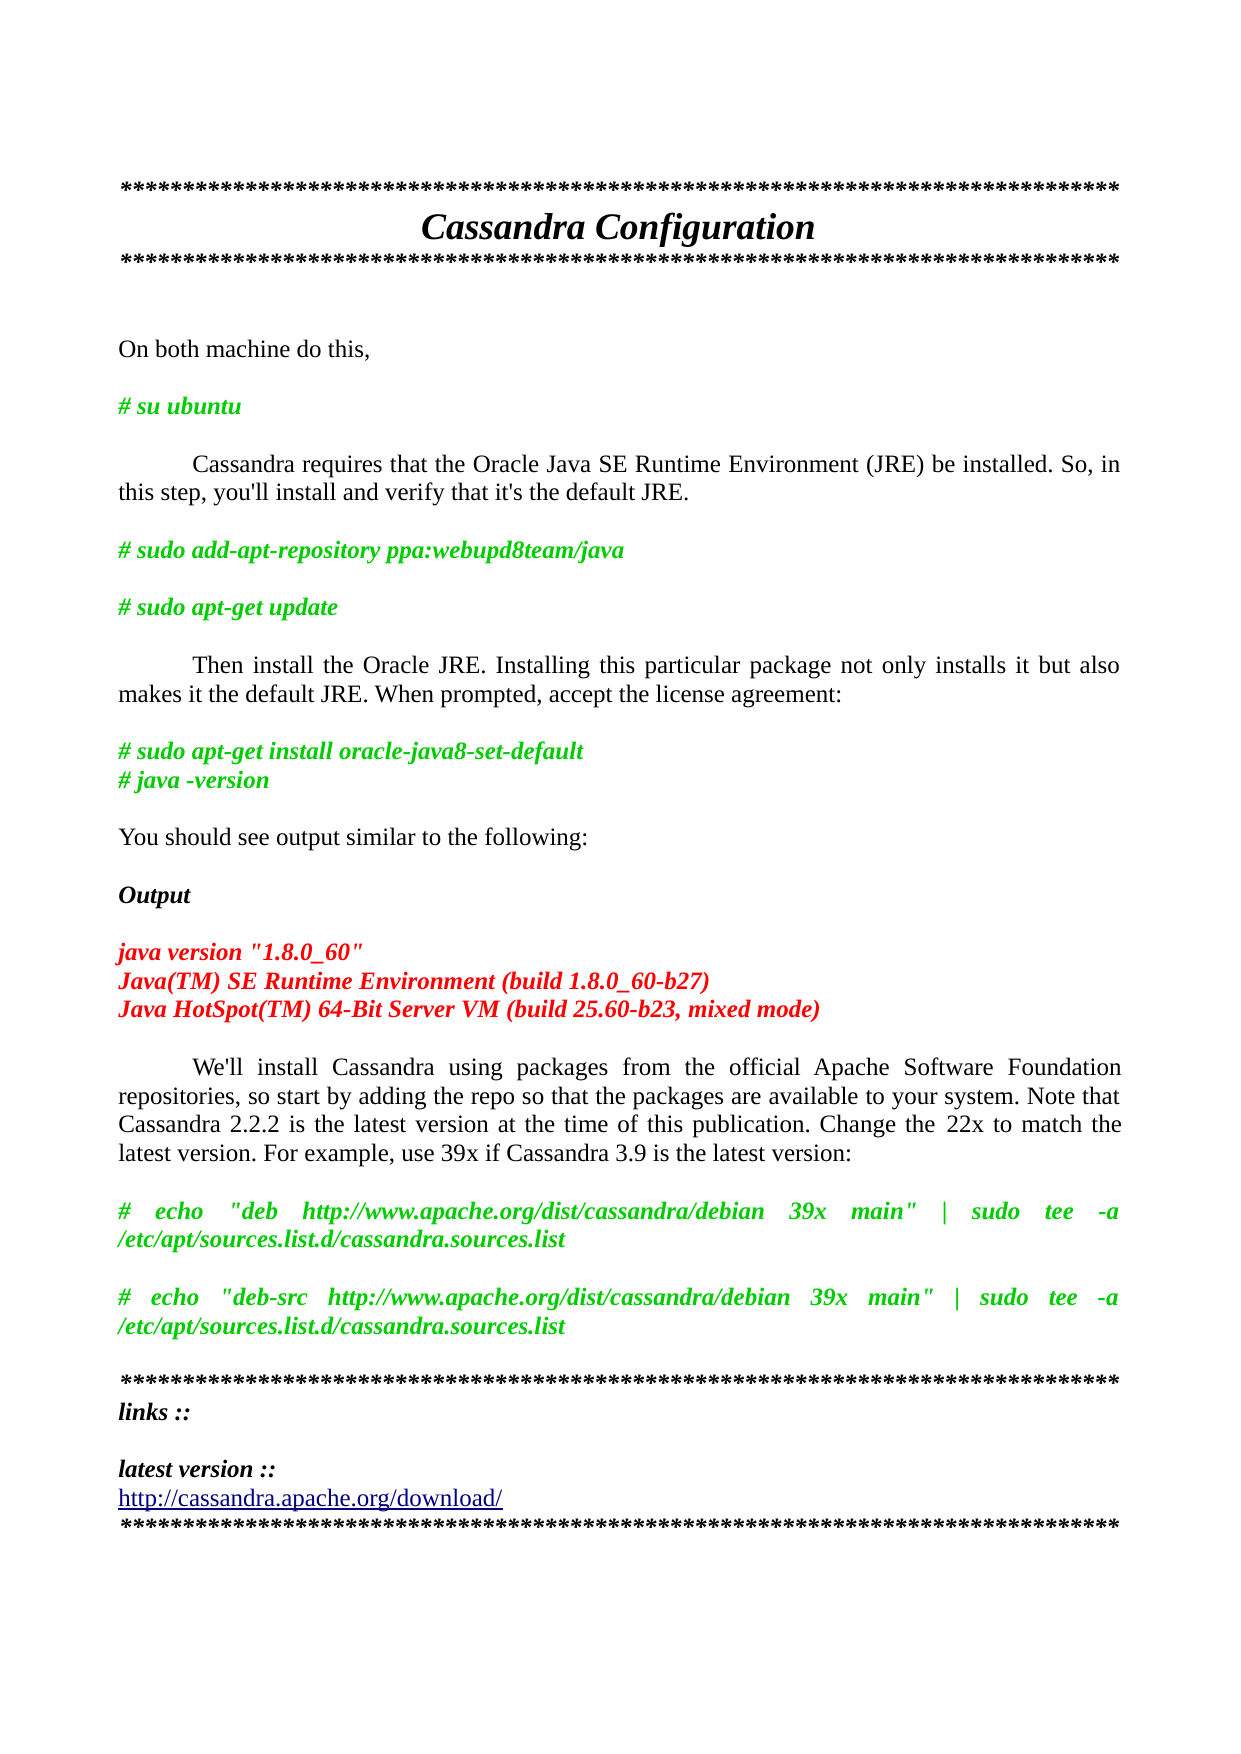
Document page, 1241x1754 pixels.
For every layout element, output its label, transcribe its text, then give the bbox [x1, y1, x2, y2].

text # echo "deb http://www.apache.org/dist/cassandra/debian 39x main" | sudo tee -a /etc/apt/sources.list.d/cassandra.sources.list [118, 1196, 1122, 1253]
text ******************************************************************************** [118, 176, 1122, 204]
text ******************************************************************************** [118, 1512, 1122, 1541]
text Java(TM) SE Runtime Environment (build 1.8.0_60-b27) [118, 966, 1122, 994]
text # su ubuntu [118, 391, 1122, 420]
text latest version :: [118, 1454, 1122, 1483]
text java version "1.8.0_60" [118, 937, 1122, 966]
text # java -version [118, 765, 1122, 794]
text You should see output similar to the following: [118, 822, 1122, 851]
text Output [118, 880, 1122, 909]
text We'll install Cassandra using packages from the official Apache Software Foundation repositories, so start by adding the repo so that the packages are available to your system. Note that Cassandra 2.2.2 is the latest version at the time of this publication. Change the 22x to match the latest version. For example, use 39x if Cassandra 3.9 is the latest version: [118, 1052, 1122, 1167]
text links :: [118, 1397, 1122, 1426]
text On both machine do this, [118, 334, 1122, 362]
text ******************************************************************************** [118, 247, 1122, 276]
text # echo "deb-src http://www.apache.org/dist/cassandra/debian 39x main" | sudo tee -a /etc/apt/sources.list.d/cassandra.sources.list [118, 1282, 1122, 1339]
text http://cassandra.apache.org/download/ [118, 1483, 1122, 1512]
text Then install the Oracle JRE. Installing this particular package not only installs it but also makes it the default JRE. When prompted, accept the license agreement: [118, 650, 1122, 707]
text Java HotSpot(TM) 64-Bit Server VM (build 25.60-b23, mixed mode) [118, 994, 1122, 1023]
text # sudo apt-get update [118, 592, 1122, 621]
text Cassandra Configuration [118, 204, 1122, 247]
text ******************************************************************************** [118, 1368, 1122, 1397]
text # sudo apt-get install oracle-java8-set-default [118, 736, 1122, 765]
text Cassandra requires that the Oracle Java SE Runtime Environment (JRE) be installed. So, in this step, you'll install and verify that it's the default JRE. [118, 449, 1122, 506]
text # sudo add-apt-repository ppa:webupd8team/java [118, 535, 1122, 564]
